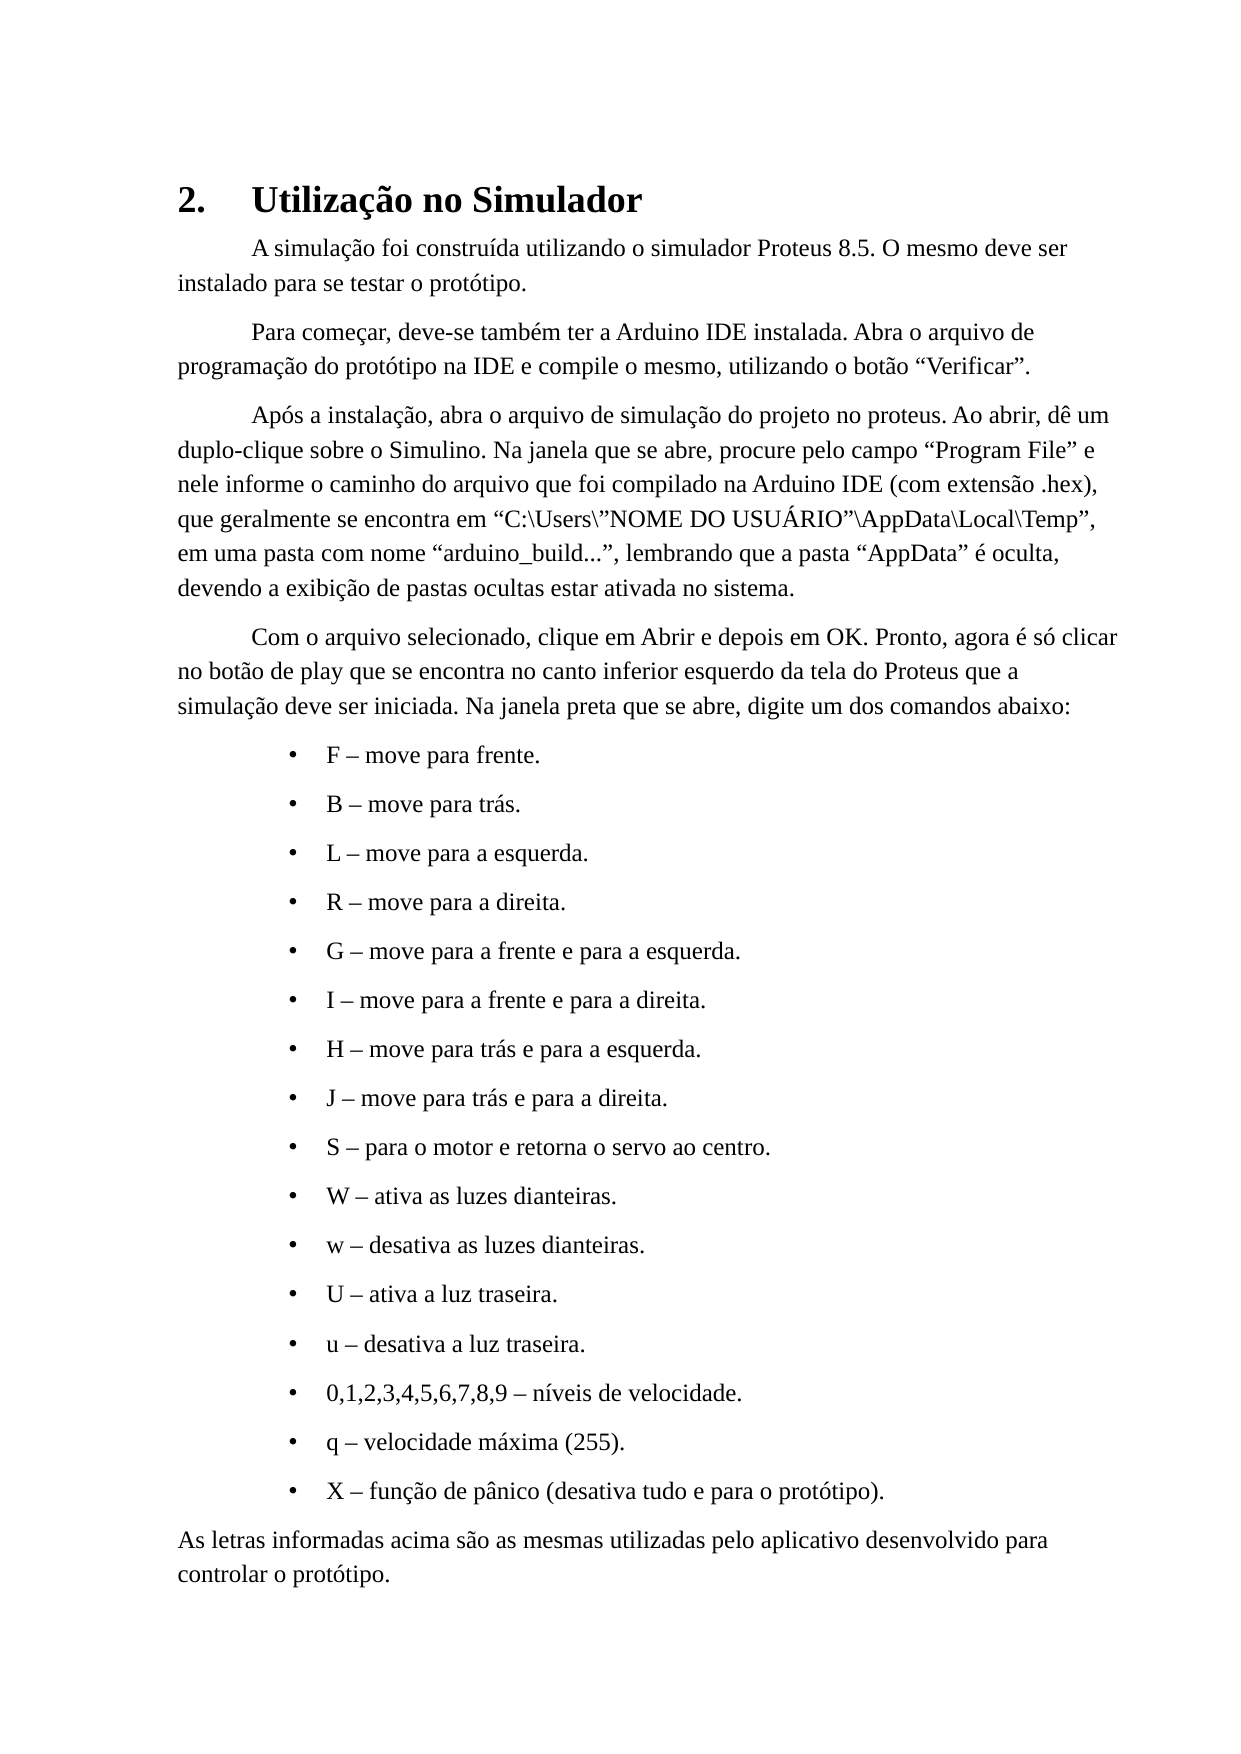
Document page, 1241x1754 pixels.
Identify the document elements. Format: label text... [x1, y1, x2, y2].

list L – move para a esquerda. [288, 838, 1122, 867]
list u – desativa a luz traseira. [288, 1329, 1122, 1357]
text Para começar, deve-se também ter a Arduino IDE instalada. Abra o arquivo de programação do protótipo na IDE e compile o mesmo, utilizando o botão “Verificar”. [177, 317, 1122, 380]
text Após a instalação, abra o arquivo de simulação do projeto no proteus. Ao abrir, dê um duplo-clique sobre o Simulino. Na janela que se abre, procure pelo campo “Program File” e nele informe o caminho do arquivo que foi compilado na Arduino IDE (com extensão .hex), que geralmente se encontra em “C:\Users\”NOME DO USUÁRIO”\AppData\Local\Temp”, em uma pasta com nome “arduino_build...”, lembrando que a pasta “AppData” é oculta, devendo a exibição de pastas ocultas estar ativada no sistema. [177, 400, 1122, 602]
list J – move para trás e para a direita. [288, 1083, 1122, 1112]
list H – move para trás e para a esquerda. [288, 1034, 1122, 1063]
list F – move para frente. [288, 740, 1122, 769]
list q – velocidade máxima (255). [288, 1427, 1122, 1456]
text A simulação foi construída utilizando o simulador Proteus 8.5. O mesmo deve ser instalado para se testar o protótipo. [177, 233, 1122, 297]
list G – move para a frente e para a esquerda. [288, 936, 1122, 965]
subtitle 2. Utilização no Simulador [177, 177, 1122, 221]
list S – para o motor e retorna o servo ao centro. [288, 1132, 1122, 1161]
list X – função de pânico (desativa tudo e para o protótipo). [288, 1476, 1122, 1504]
text Com o arquivo selecionado, clique em Abrir e depois em OK. Pronto, agora é só clicar no botão de play que se encontra no canto inferior esquerdo da tela do Proteus que a simulação deve ser iniciada. Na janela preta que se abre, digite um dos comandos abaixo: [177, 622, 1122, 719]
list U – ativa a luz traseira. [288, 1279, 1122, 1308]
list w – desativa as luzes dianteiras. [288, 1231, 1122, 1259]
list 0,1,2,3,4,5,6,7,8,9 – níveis de velocidade. [288, 1378, 1122, 1406]
list W – ativa as luzes dianteiras. [288, 1181, 1122, 1210]
list R – move para a direita. [288, 887, 1122, 916]
text As letras informadas acima são as mesmas utilizadas pelo aplicativo desenvolvido para controlar o protótipo. [177, 1525, 1122, 1588]
list I – move para a frente e para a direita. [288, 985, 1122, 1014]
list B – move para trás. [288, 789, 1122, 818]
